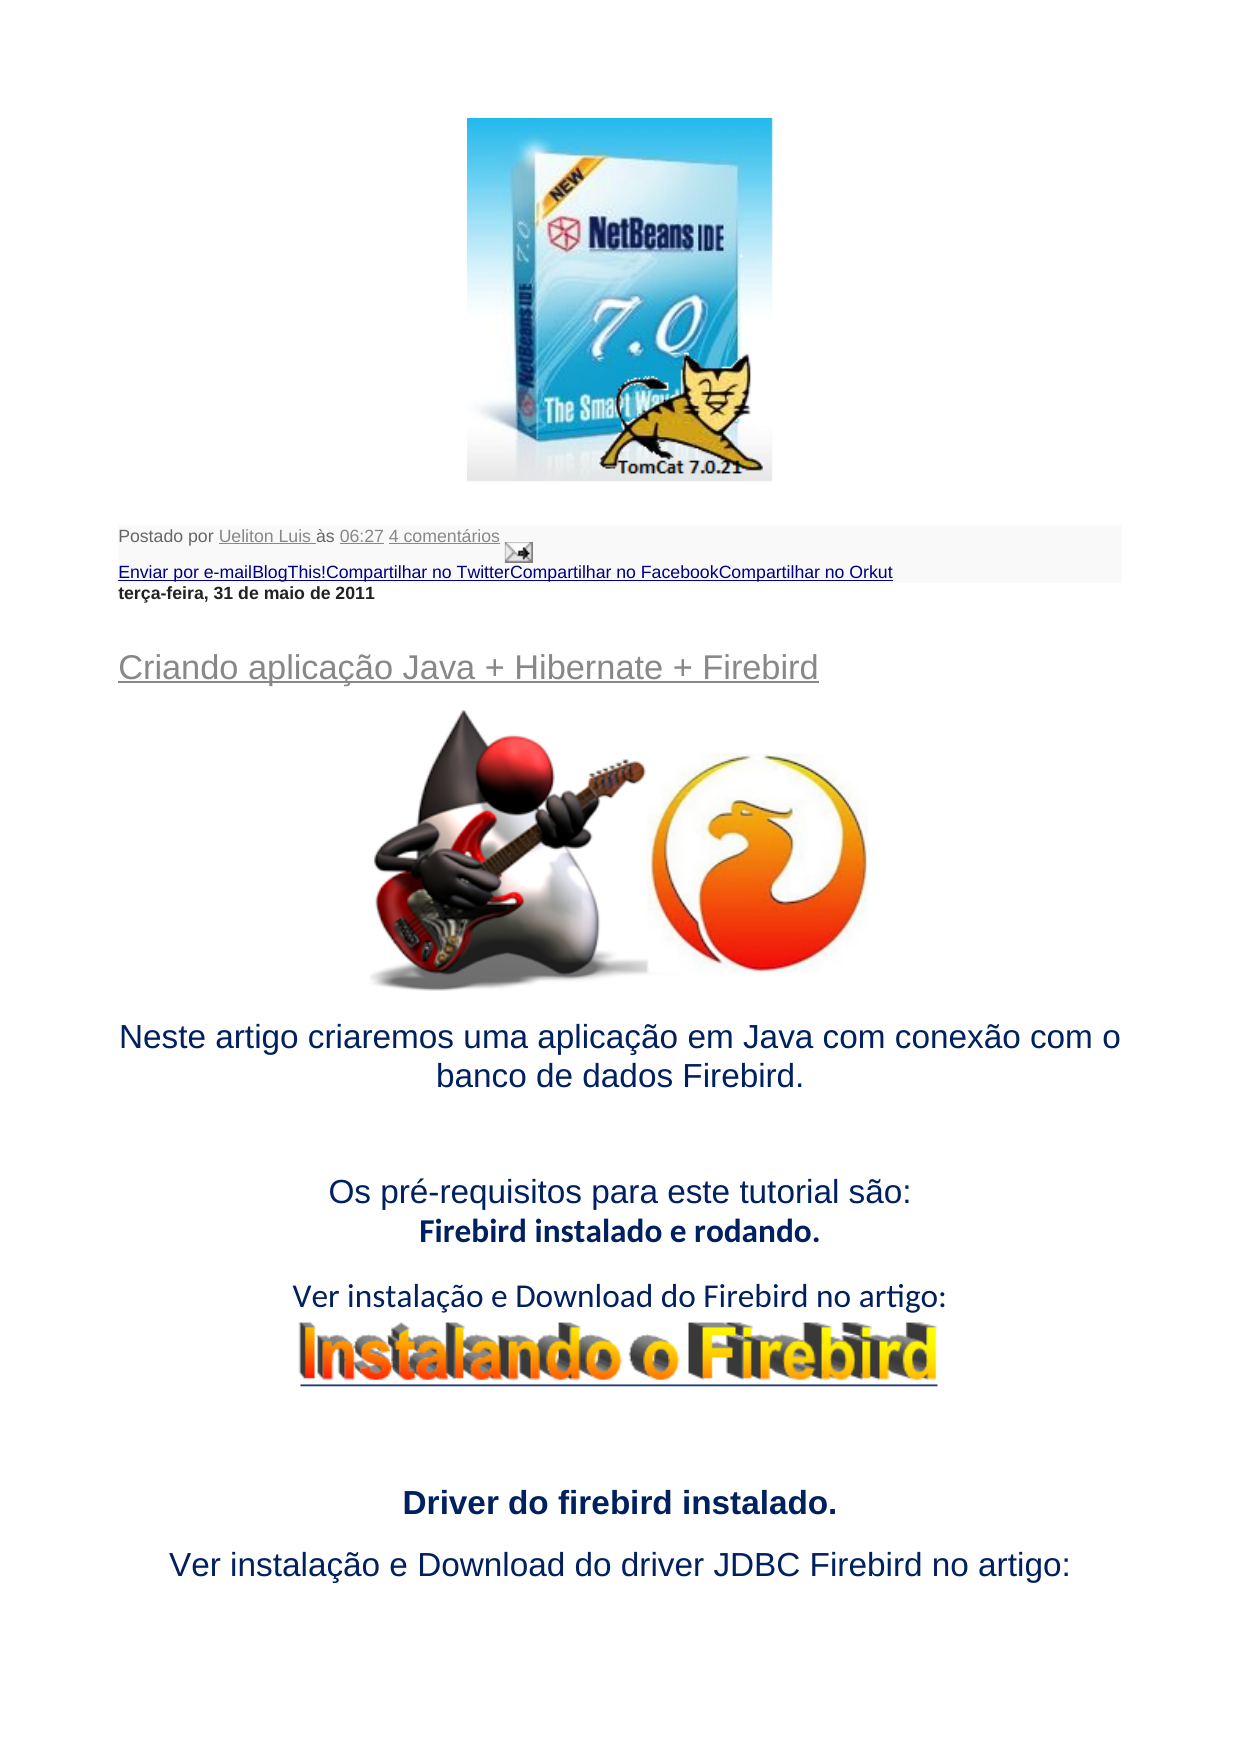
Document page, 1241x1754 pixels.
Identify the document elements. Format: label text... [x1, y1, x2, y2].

text Os pré-requisitos para este tutorial são: [118, 1172, 1122, 1210]
text Criando aplicação Java + Hibernate + Firebird [118, 647, 1122, 686]
text Ver instalação e Download do Firebird no artigo: [118, 1251, 1122, 1316]
text Enviar por e-mailBlogThis!Compartilhar no TwitterCompartilhar no FacebookCompartilhar no Orkut [118, 562, 1122, 583]
text Driver do firebird instalado. Ver instalação e Download do driver JDBC Firebird no artigo: [118, 1483, 1122, 1584]
text Neste artigo criaremos uma aplicação em Java com conexão com o banco de dados Firebird. [118, 993, 1122, 1147]
text terça-feira, 31 de maio de 2011 [118, 583, 1122, 603]
text Firebird instalado e rodando. [118, 1210, 1122, 1251]
text Postado por Ueliton Luis às 06:27 4 comentários [118, 525, 1122, 562]
